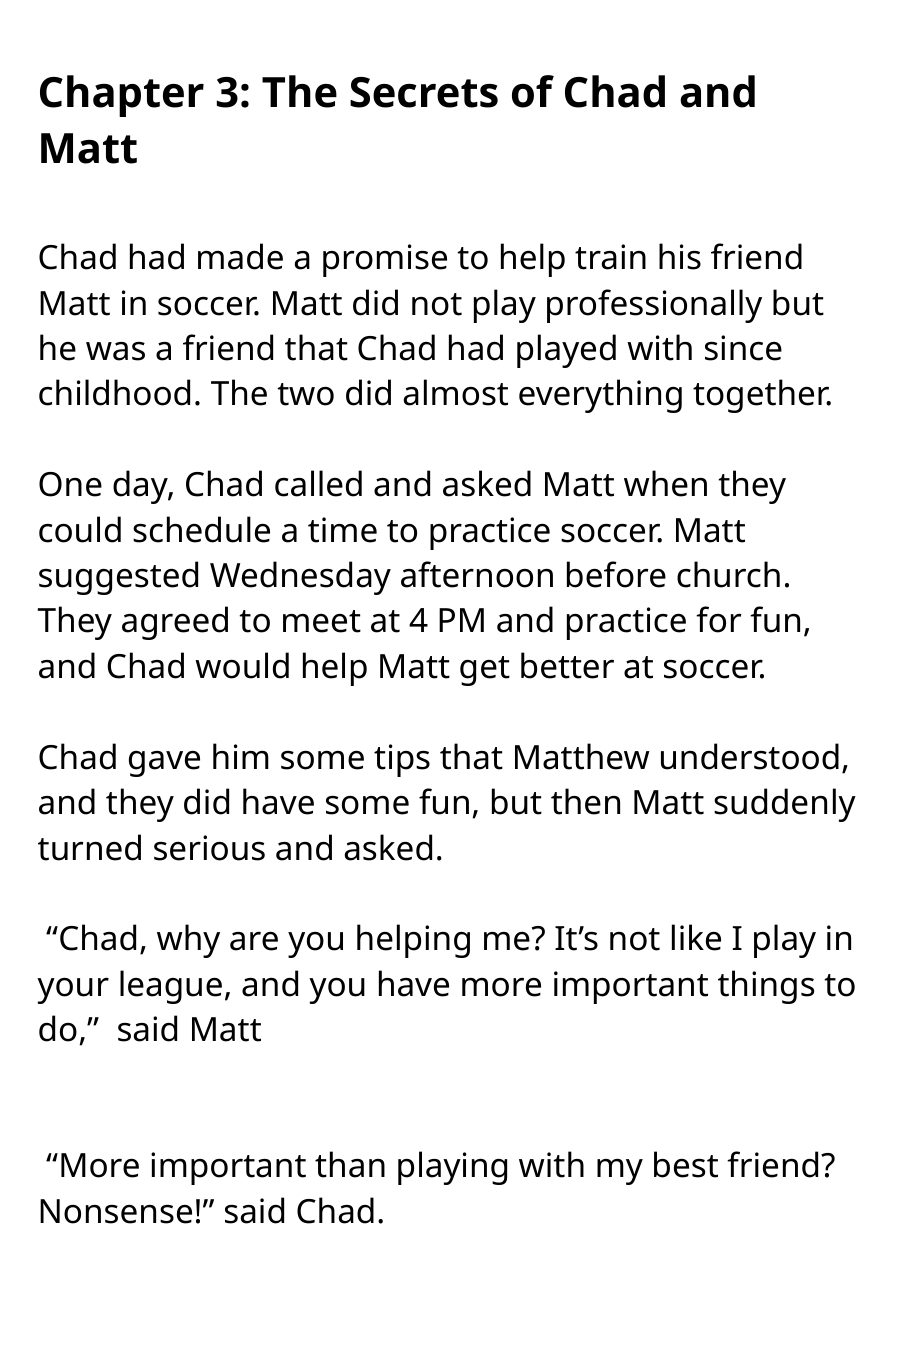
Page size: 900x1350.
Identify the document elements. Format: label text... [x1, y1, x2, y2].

subtitle Chapter 3: The Secrets of Chad and Matt [37, 62, 862, 176]
text Chad had made a promise to help train his friend Matt in soccer. Matt did not play professionally but he was a friend that Chad had played with since childhood. The two did almost everything together. One day, Chad called and asked Matt when they could schedule a time to practice soccer. Matt suggested Wednesday afternoon before church. They agreed to meet at 4 PM and practice for fun, and Chad would help Matt get better at soccer. Chad gave him some tips that Matthew understood, and they did have some fun, but then Matt suddenly turned serious and asked. “Chad, why are you helping me? It’s not like I play in your league, and you have more important things to do,” said Matt “More important than playing with my best friend? Nonsense!” said Chad. [37, 188, 862, 1278]
